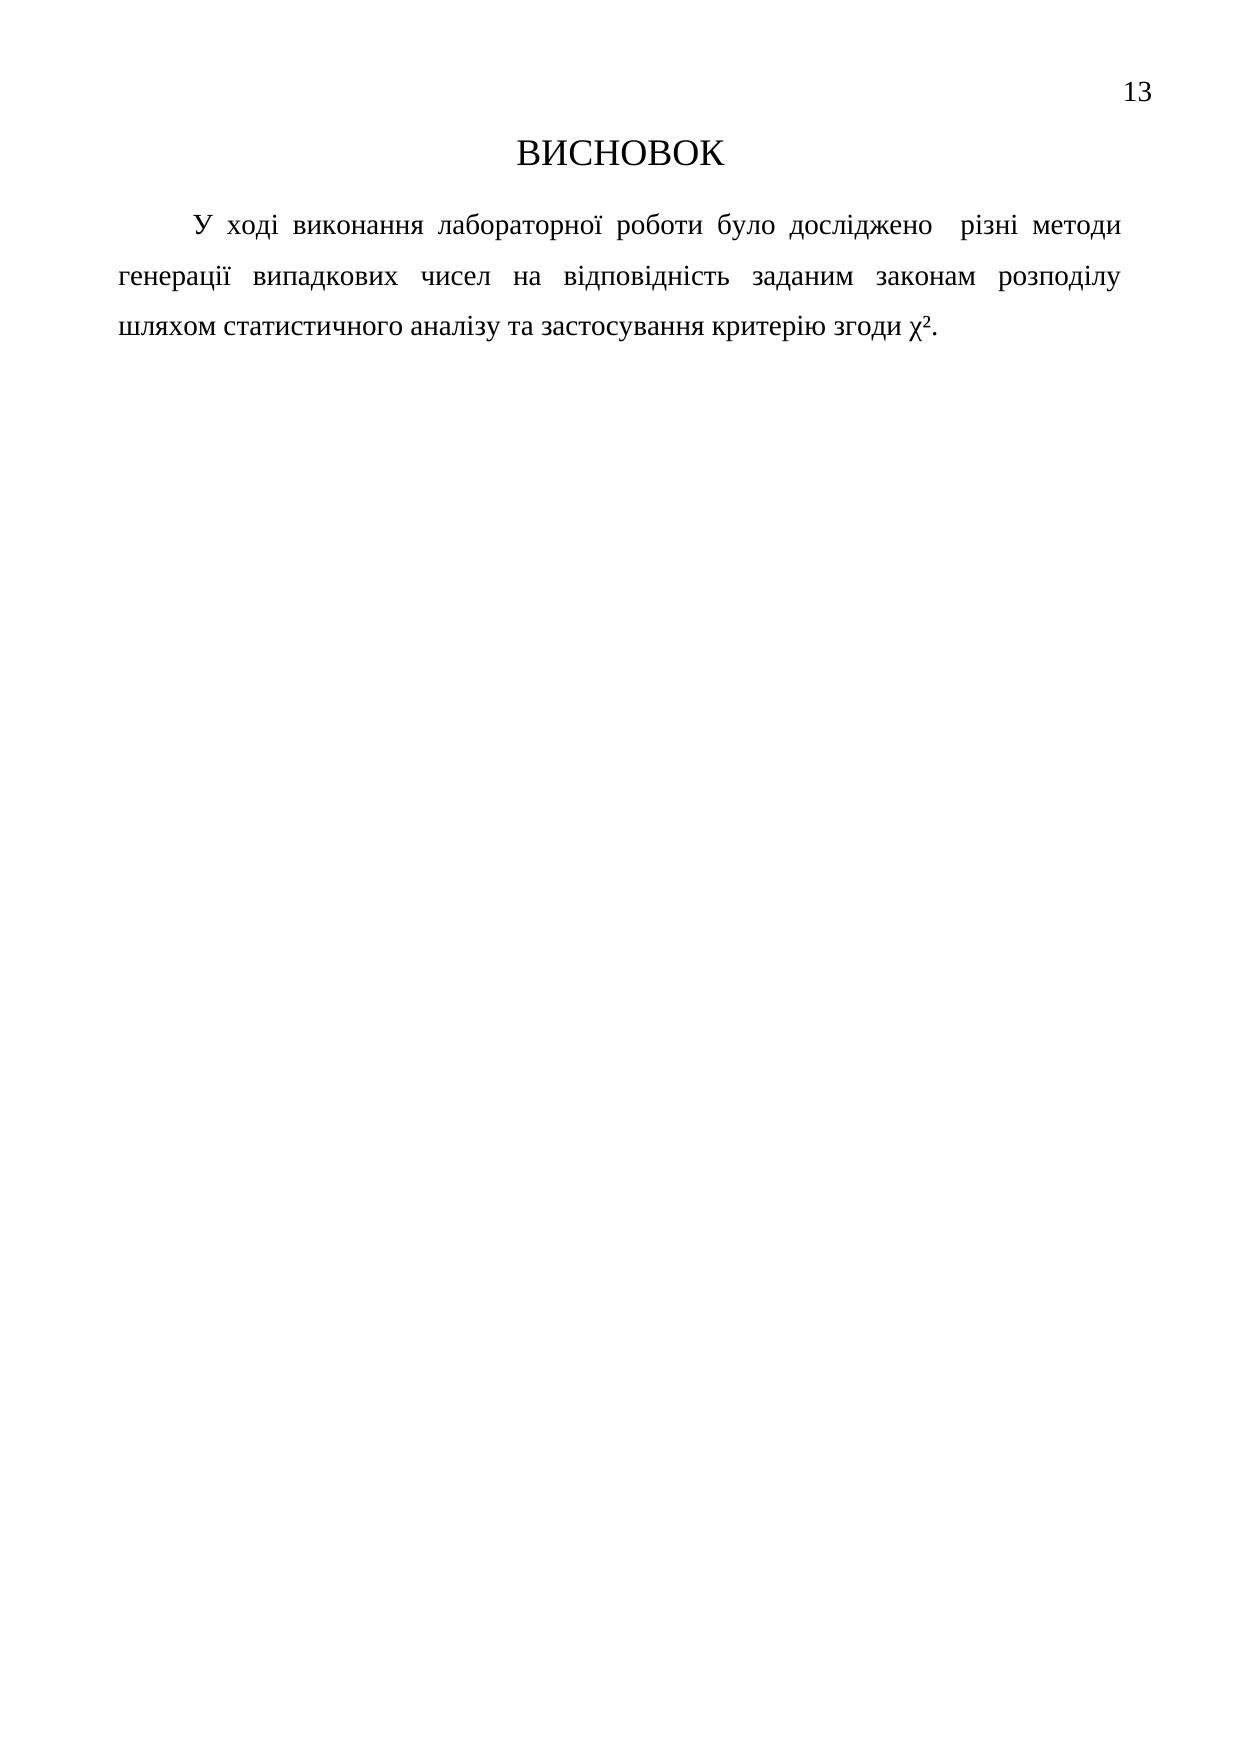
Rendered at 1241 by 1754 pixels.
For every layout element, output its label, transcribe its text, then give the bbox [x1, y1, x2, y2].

text У ході виконання лабораторної роботи було досліджено різні методи генерації випадкових чисел на відповідність заданим законам розподілу шляхом статистичного аналізу та застосування критерію згоди χ². [118, 207, 1122, 342]
subtitle Висновок [118, 130, 1122, 173]
